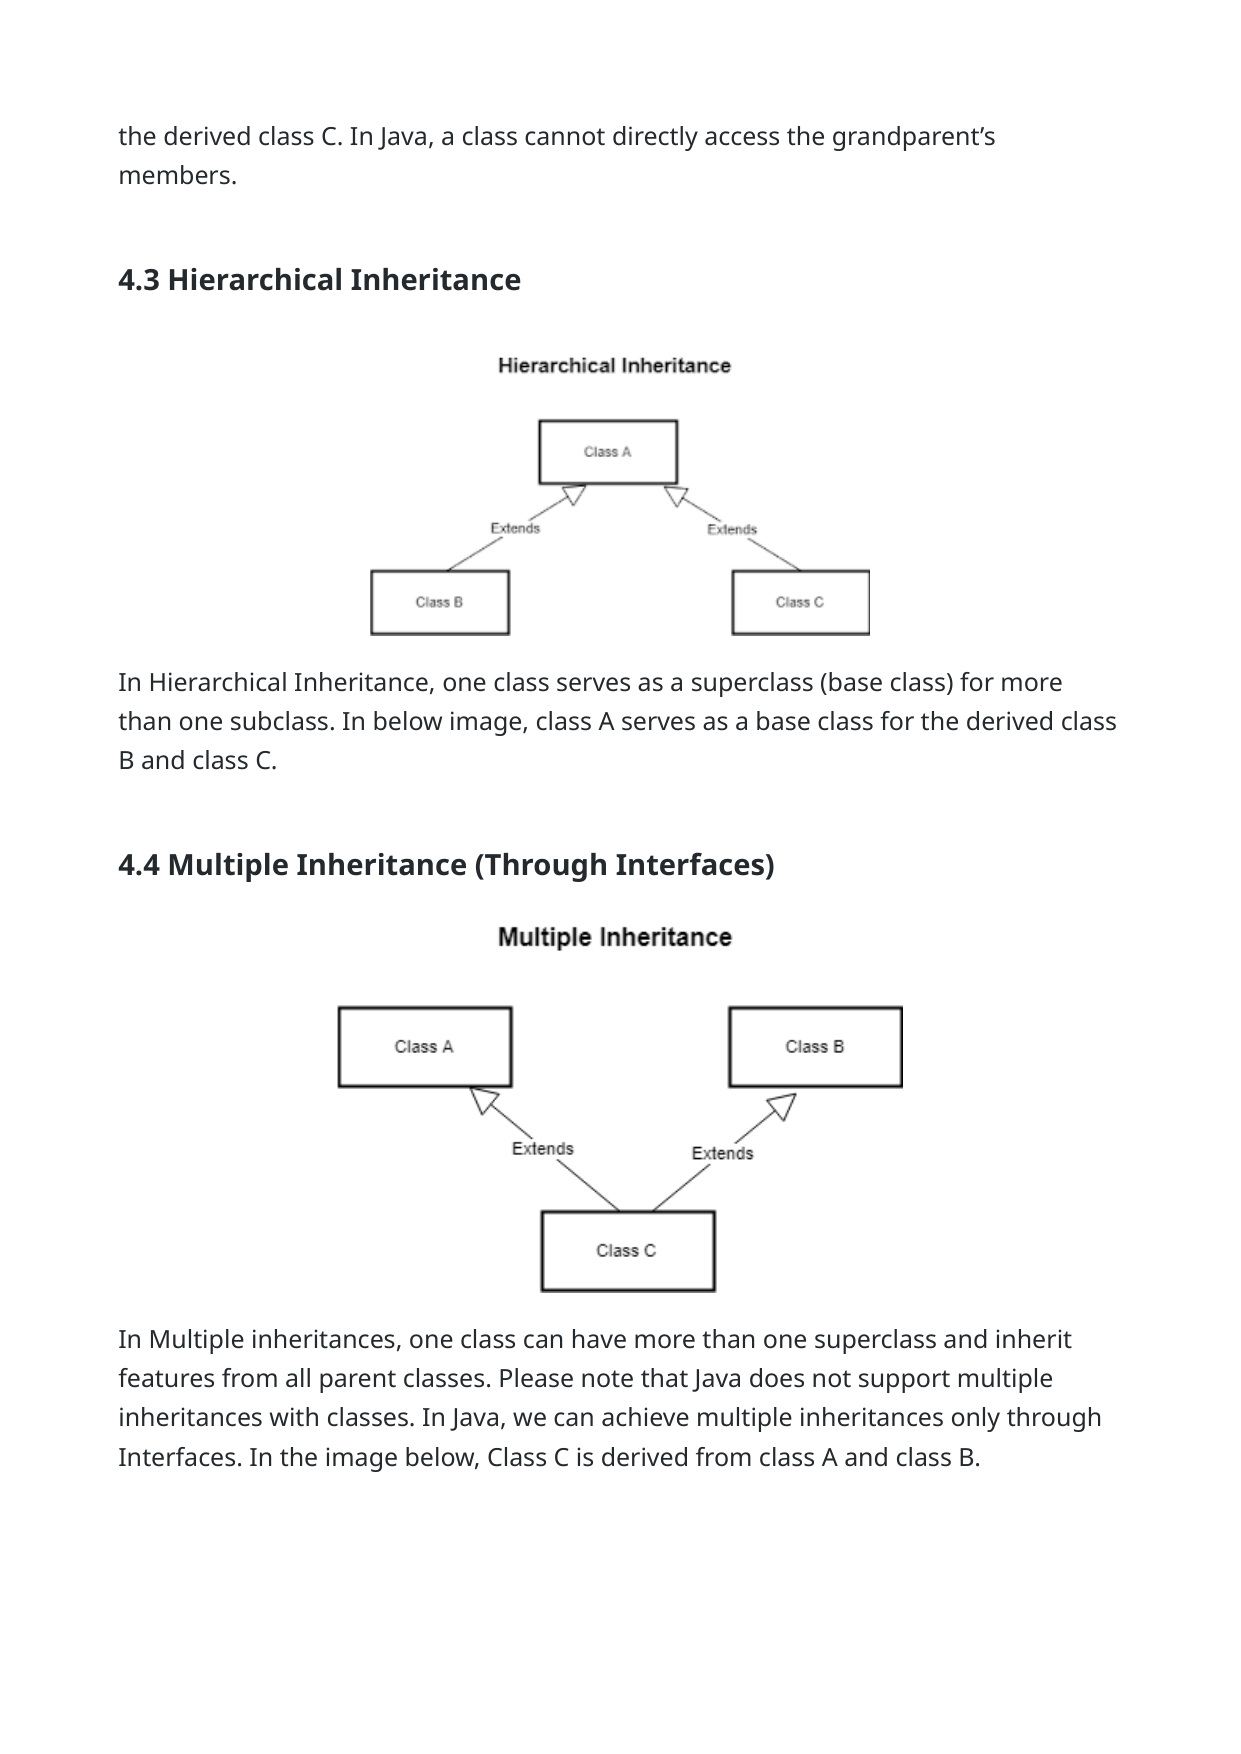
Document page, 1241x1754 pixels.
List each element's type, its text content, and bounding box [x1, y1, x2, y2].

subtitle 4.3 Hierarchical Inheritance [118, 259, 1122, 299]
picture [337, 918, 903, 1293]
picture [370, 333, 870, 636]
text the derived class C. In Java, a class cannot directly access the grandparent’s members. [118, 118, 1122, 191]
text In Hierarchical Inheritance, one class serves as a superclass (base class) for more than one subclass. In below image, class A serves as a base class for the derived class B and class C. [118, 664, 1122, 777]
subtitle 4.4 Multiple Inheritance (Through Interfaces) [118, 844, 1122, 884]
text In Multiple inheritances, one class can have more than one superclass and inherit features from all parent classes. Please note that Java does not support multiple inheritances with classes. In Java, we can achieve multiple inheritances only through Interfaces. In the image below, Class C is derived from class A and class B. [118, 1322, 1122, 1473]
